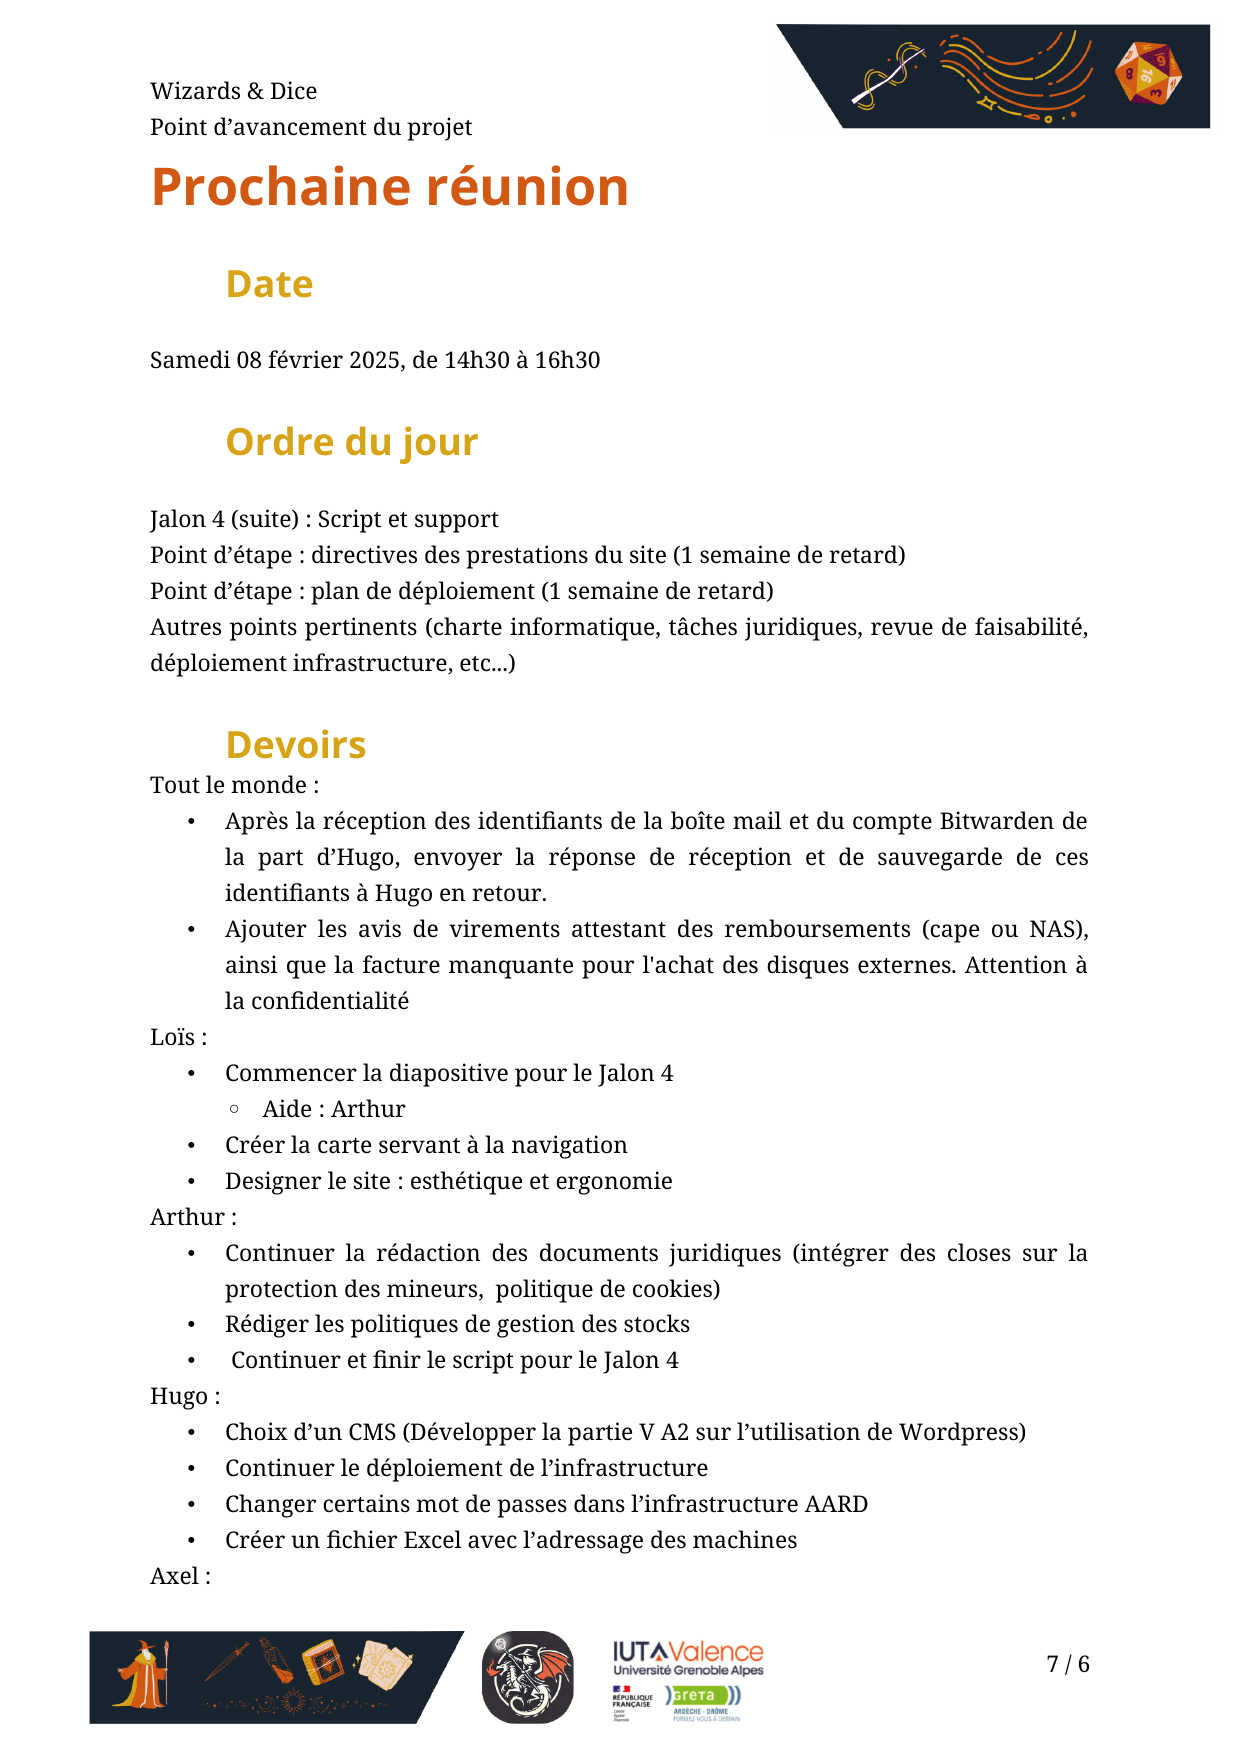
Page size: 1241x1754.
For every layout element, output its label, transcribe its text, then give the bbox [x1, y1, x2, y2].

text Autres points pertinents (charte informatique, tâches juridiques, revue de faisabilité, déploiement infrastructure, etc...) [150, 611, 1090, 678]
text Point d’étape : directives des prestations du site (1 semaine de retard) [150, 539, 1090, 570]
list Commencer la diapositive pour le Jalon 4 [187, 1057, 1090, 1088]
list Continuer et finir le script pour le Jalon 4 [187, 1344, 1090, 1376]
text Axel : [150, 1560, 1090, 1591]
subtitle Ordre du jour [225, 416, 1090, 467]
text Loïs : [150, 1021, 1090, 1052]
list Continuer la rédaction des documents juridiques (intégrer des closes sur la protection des mineurs, politique de cookies) [187, 1237, 1090, 1304]
list Designer le site : esthétique et ergonomie [187, 1165, 1090, 1196]
text Hugo : [150, 1380, 1090, 1412]
subtitle Devoirs [225, 718, 1090, 769]
list Continuer le déploiement de l’infrastructure [187, 1452, 1090, 1483]
text Arthur : [150, 1201, 1090, 1232]
picture [771, 21, 1218, 131]
text Jalon 4 (suite) : Script et support [150, 503, 1090, 534]
list Créer la carte servant à la navigation [187, 1129, 1090, 1160]
list Après la réception des identifiants de la boîte mail et du compte Bitwarden de la part d’Hugo, envoyer la réponse de réception et de sauvegarde de ces identifiants à Hugo en retour. [187, 805, 1090, 908]
subtitle Date [225, 257, 1090, 308]
list Rédiger les politiques de gestion des stocks [187, 1308, 1090, 1340]
text Point d’étape : plan de déploiement (1 semaine de retard) [150, 574, 1090, 606]
list Changer certains mot de passes dans l’infrastructure AARD [187, 1488, 1090, 1519]
text Samedi 08 février 2025, de 14h30 à 16h30 [150, 344, 1090, 375]
list Choix d’un CMS (Développer la partie V A2 sur l’utilisation de Wordpress) [187, 1416, 1090, 1447]
list Aide : Arthur [225, 1093, 1090, 1124]
list Créer un fichier Excel avec l’adressage des machines [187, 1524, 1090, 1555]
subtitle Prochaine réunion [150, 150, 1090, 221]
list Ajouter les avis de virements attestant des remboursements (cape ou NAS), ainsi que la facture manquante pour l'achat des disques externes. Attention à la confidentialité [187, 913, 1090, 1016]
picture [81, 1620, 788, 1733]
text Tout le monde : [150, 769, 1090, 801]
